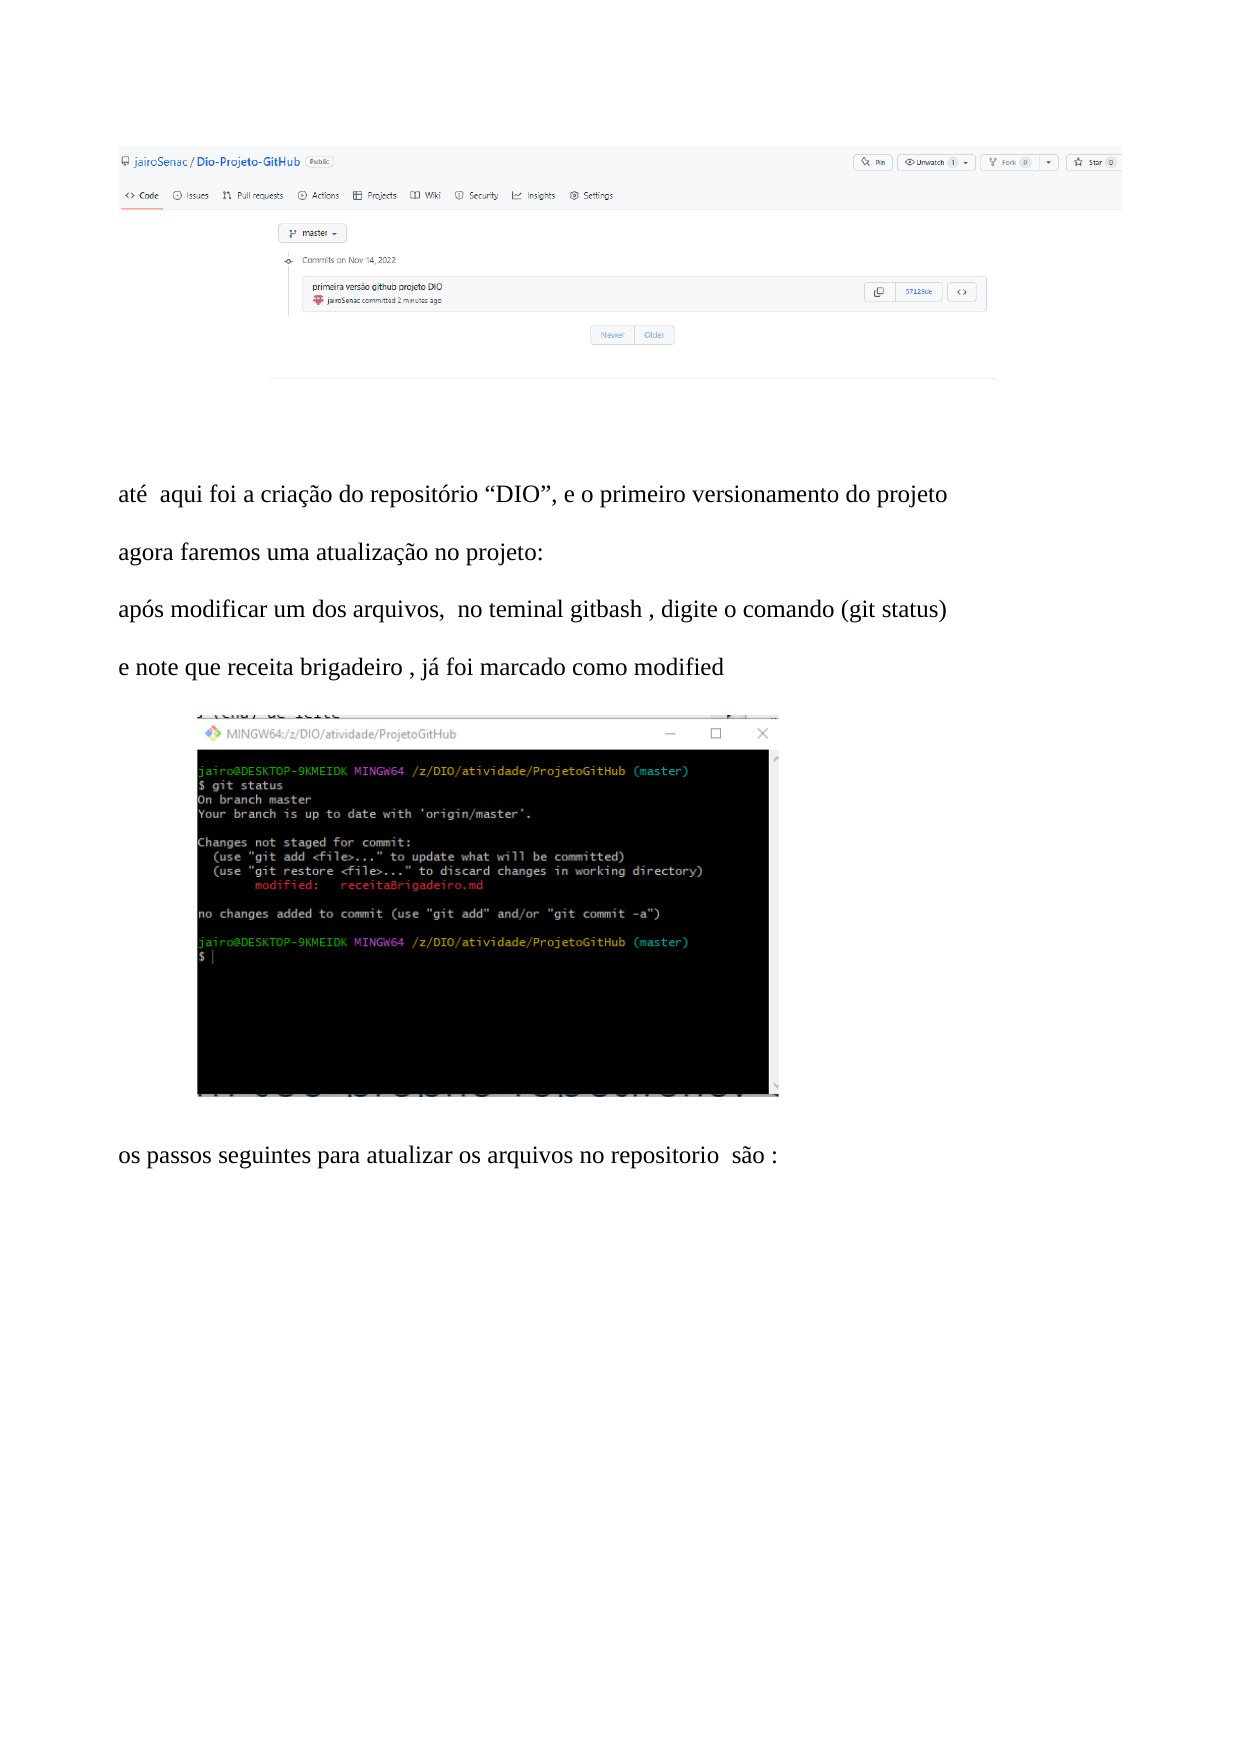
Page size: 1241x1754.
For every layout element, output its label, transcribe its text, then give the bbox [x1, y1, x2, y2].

text e note que receita brigadeiro , já foi marcado como modified [118, 652, 1122, 680]
text após modificar um dos arquivos, no teminal gitbash , digite o comando (git status) [118, 594, 1122, 623]
picture [197, 715, 779, 1097]
text até aqui foi a criação do repositório “DIO”, e o primeiro versionamento do projeto [118, 479, 1122, 508]
text os passos seguintes para atualizar os arquivos no repositorio são : [118, 1140, 1122, 1169]
text agora faremos uma atualização no projeto: [118, 537, 1122, 565]
picture [118, 146, 1123, 393]
